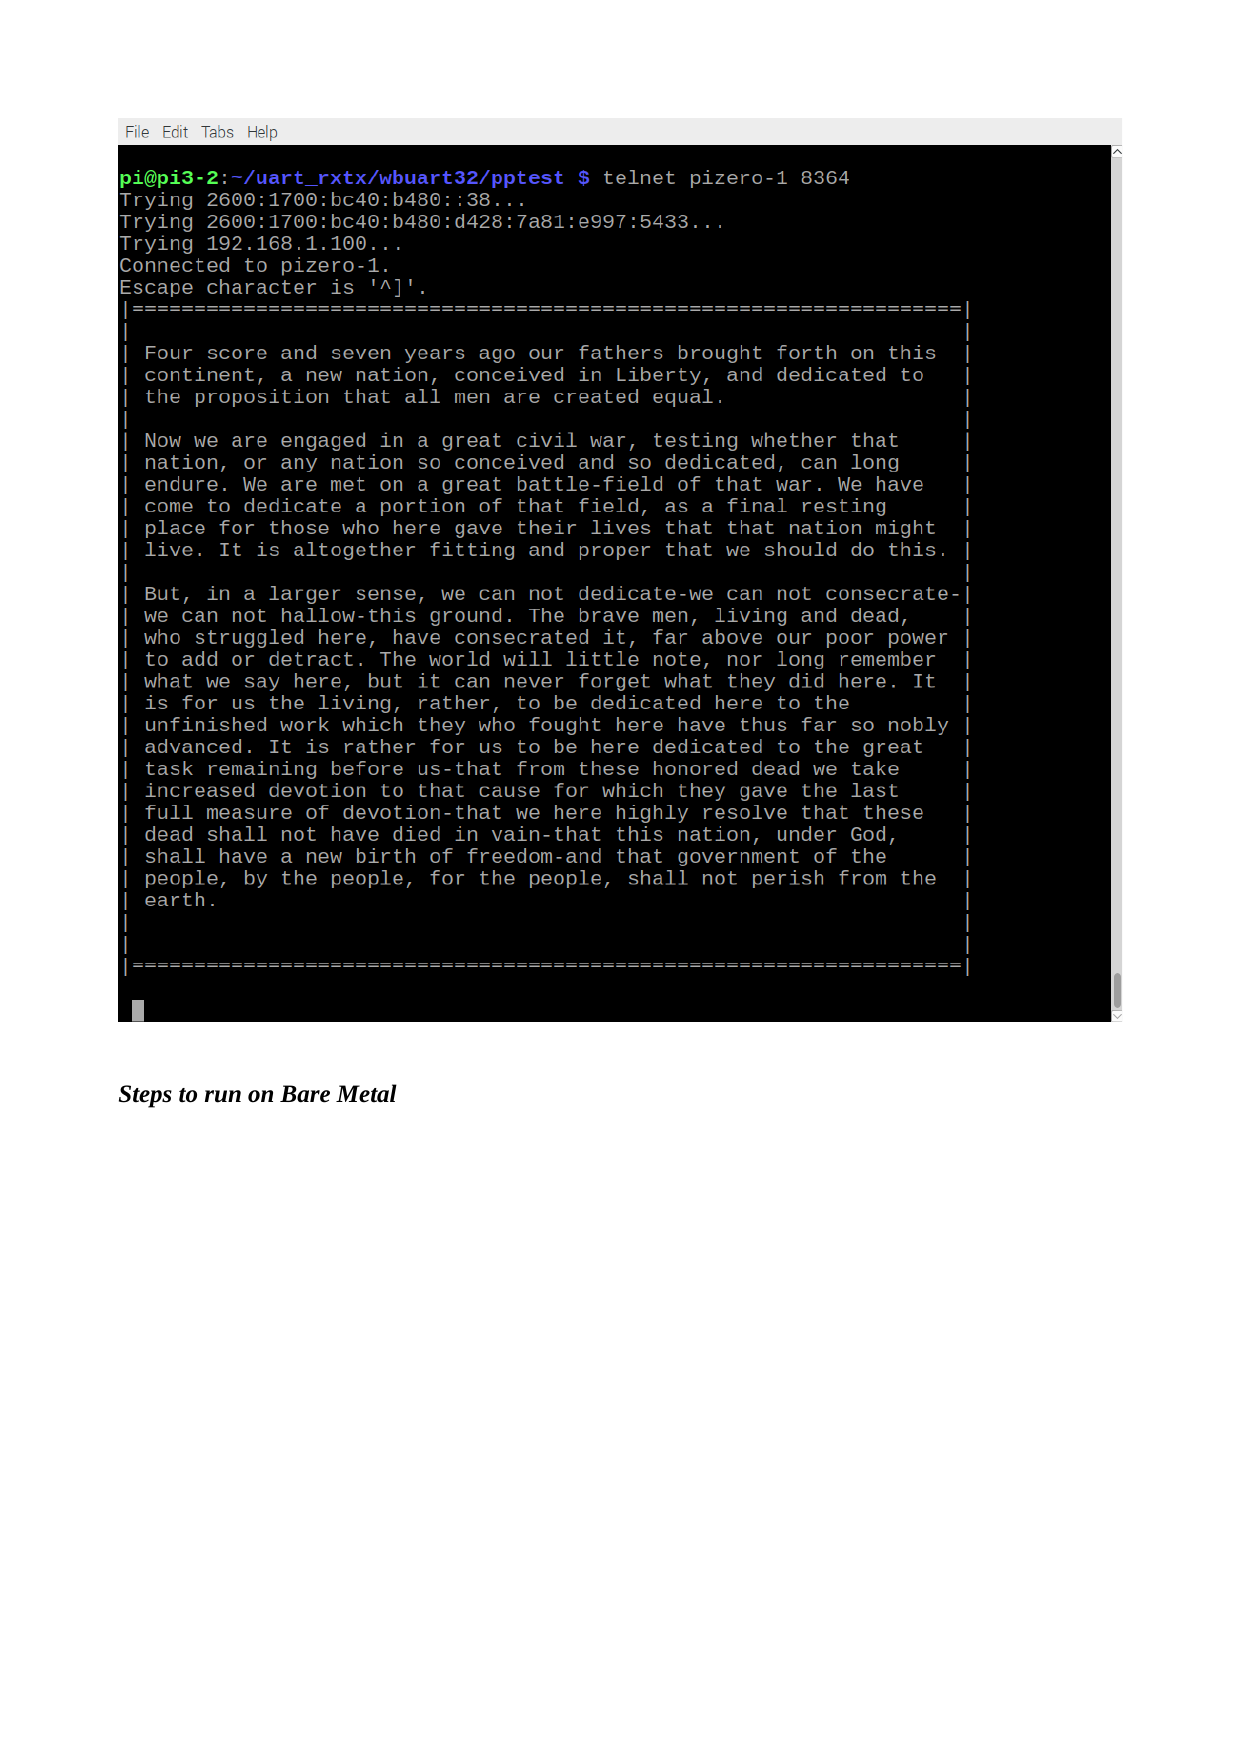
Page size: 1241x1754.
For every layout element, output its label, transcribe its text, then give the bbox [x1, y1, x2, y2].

text Steps to run on Bare Metal [118, 1079, 1122, 1108]
picture [118, 118, 1123, 1022]
